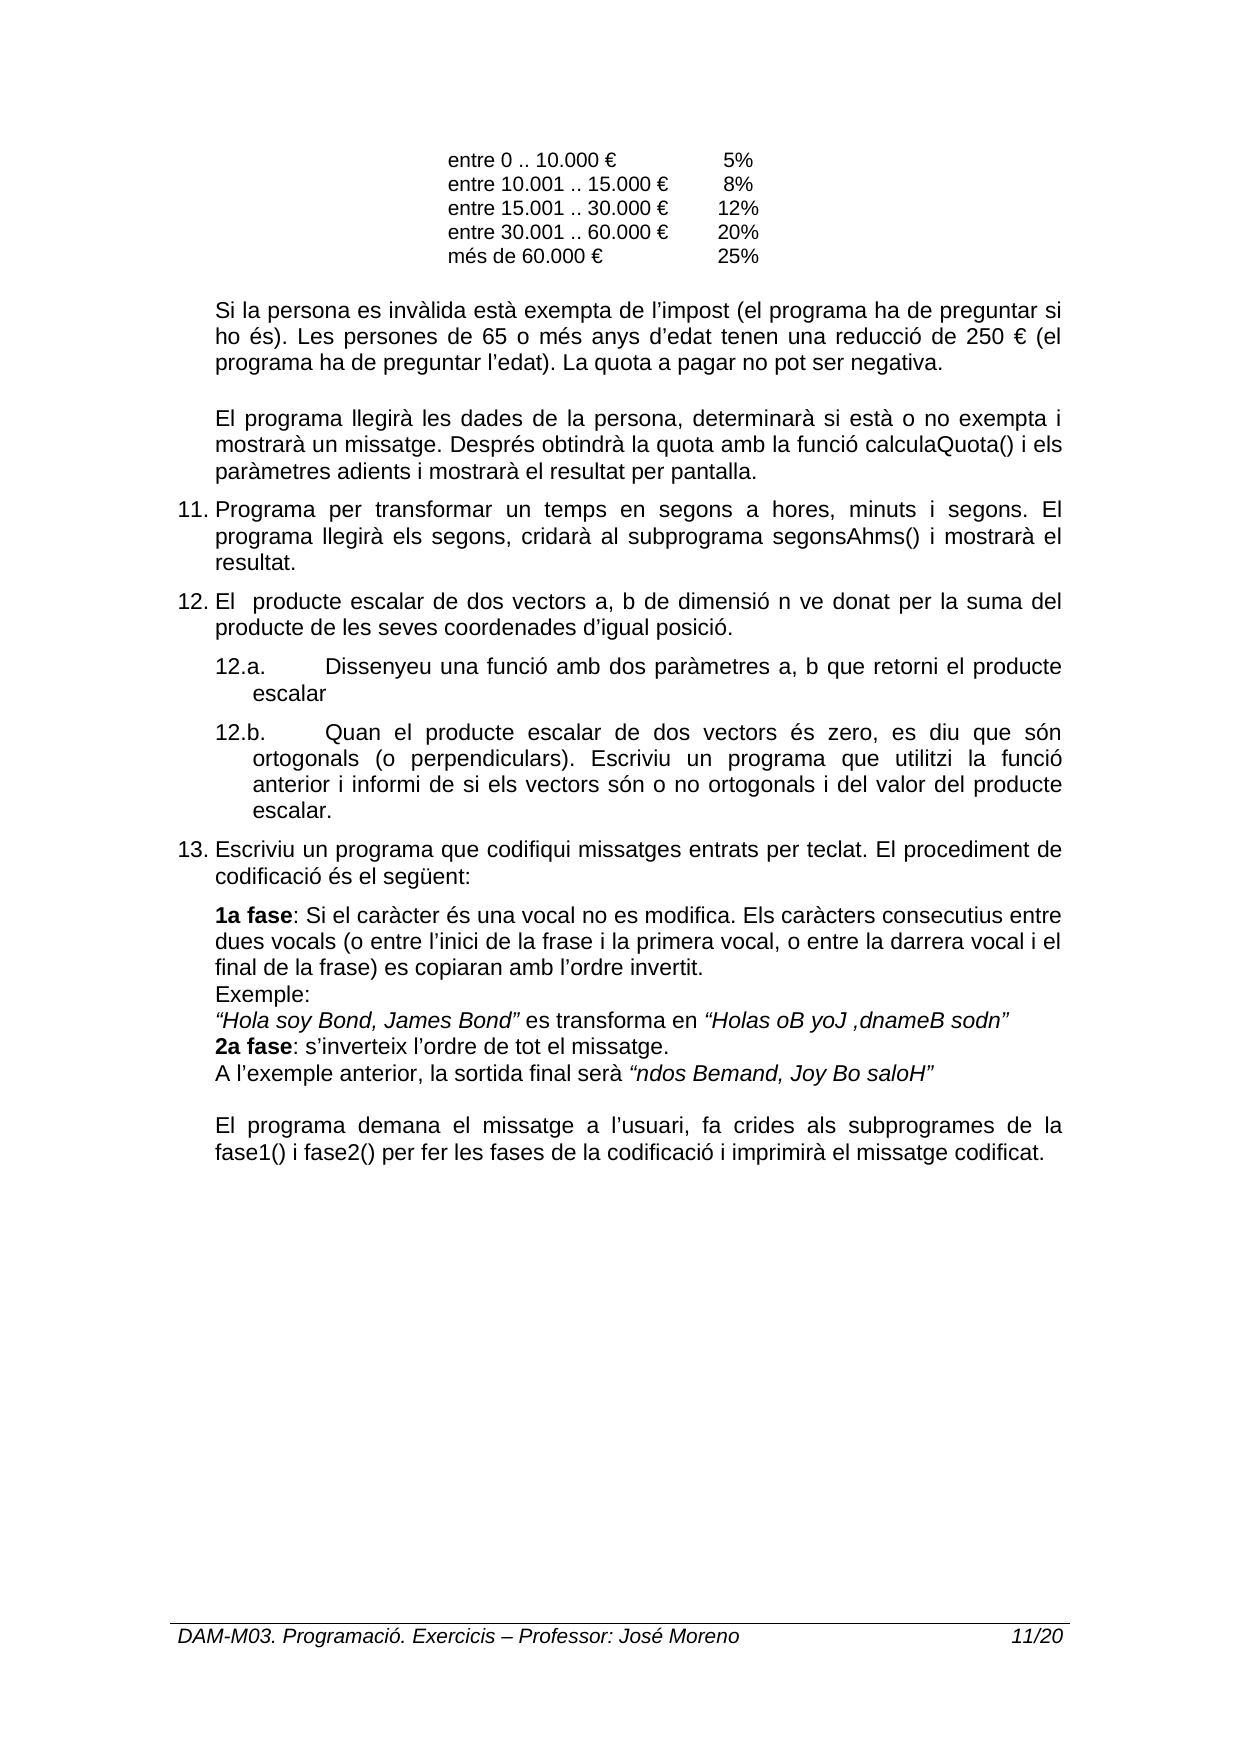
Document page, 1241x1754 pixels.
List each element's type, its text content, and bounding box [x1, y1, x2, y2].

table_cell entre 15.001 .. 30.000 € [440, 196, 676, 219]
text Si la persona es invàlida està exempta de l’impost (el programa ha de preguntar si ho és). Les persones de 65 o més anys d’edat tenen una reducció de 250 € (el programa ha de preguntar l’edat). La quota a pagar no pot ser negativa. [215, 297, 1063, 376]
text El programa demana el missatge a l’usuari, fa crides als subprogrames de la fase1() i fase2() per fer les fases de la codificació i imprimirà el missatge codificat. [215, 1112, 1063, 1165]
text 1a fase: Si el caràcter és una vocal no es modifica. Els caràcters consecutius entre dues vocals (o entre l’inici de la frase i la primera vocal, o entre la darrera vocal i el final de la frase) es copiaran amb l’ordre invertit. [215, 902, 1063, 981]
list Escriviu un programa que codifiqui missatges entrats per teclat. El procediment de codificació és el següent: [177, 836, 1063, 889]
list El producte escalar de dos vectors a, b de dimensió n ve donat per la suma del producte de les seves coordenades d’igual posició. [177, 588, 1063, 641]
table_cell entre 10.001 .. 15.000 € [440, 172, 676, 196]
table_cell més de 60.000 € [440, 244, 676, 267]
table_cell 25% [676, 244, 800, 267]
table_cell 12% [676, 196, 800, 219]
text A l’exemple anterior, la sortida final serà “ndos Bemand, Joy Bo saloH” [215, 1060, 1063, 1086]
text Exemple: [215, 981, 1063, 1007]
text 2a fase: s’inverteix l’ordre de tot el missatge. [215, 1033, 1063, 1060]
table_cell 20% [676, 220, 800, 243]
table_cell entre 0 .. 10.000 € [440, 148, 676, 172]
table_cell entre 30.001 .. 60.000 € [440, 220, 676, 243]
table_cell 5% [676, 148, 800, 172]
list Dissenyeu una funció amb dos paràmetres a, b que retorni el producte escalar [215, 653, 1063, 706]
table_cell 8% [676, 172, 800, 196]
text El programa llegirà les dades de la persona, determinarà si està o no exempta i mostrarà un missatge. Després obtindrà la quota amb la funció calculaQuota() i els paràmetres adients i mostrarà el resultat per pantalla. [215, 405, 1063, 484]
list Quan el producte escalar de dos vectors és zero, es diu que són ortogonals (o perpendiculars). Escriviu un programa que utilitzi la funció anterior i informi de si els vectors són o no ortogonals i del valor del producte escalar. [215, 718, 1063, 824]
list Programa per transformar un temps en segons a hores, minuts i segons. El programa llegirà els segons, cridarà al subprograma segonsAhms() i mostrarà el resultat. [177, 496, 1063, 576]
text “Hola soy Bond, James Bond” es transforma en “Holas oB yoJ ,dnameB sodn” [215, 1007, 1063, 1033]
